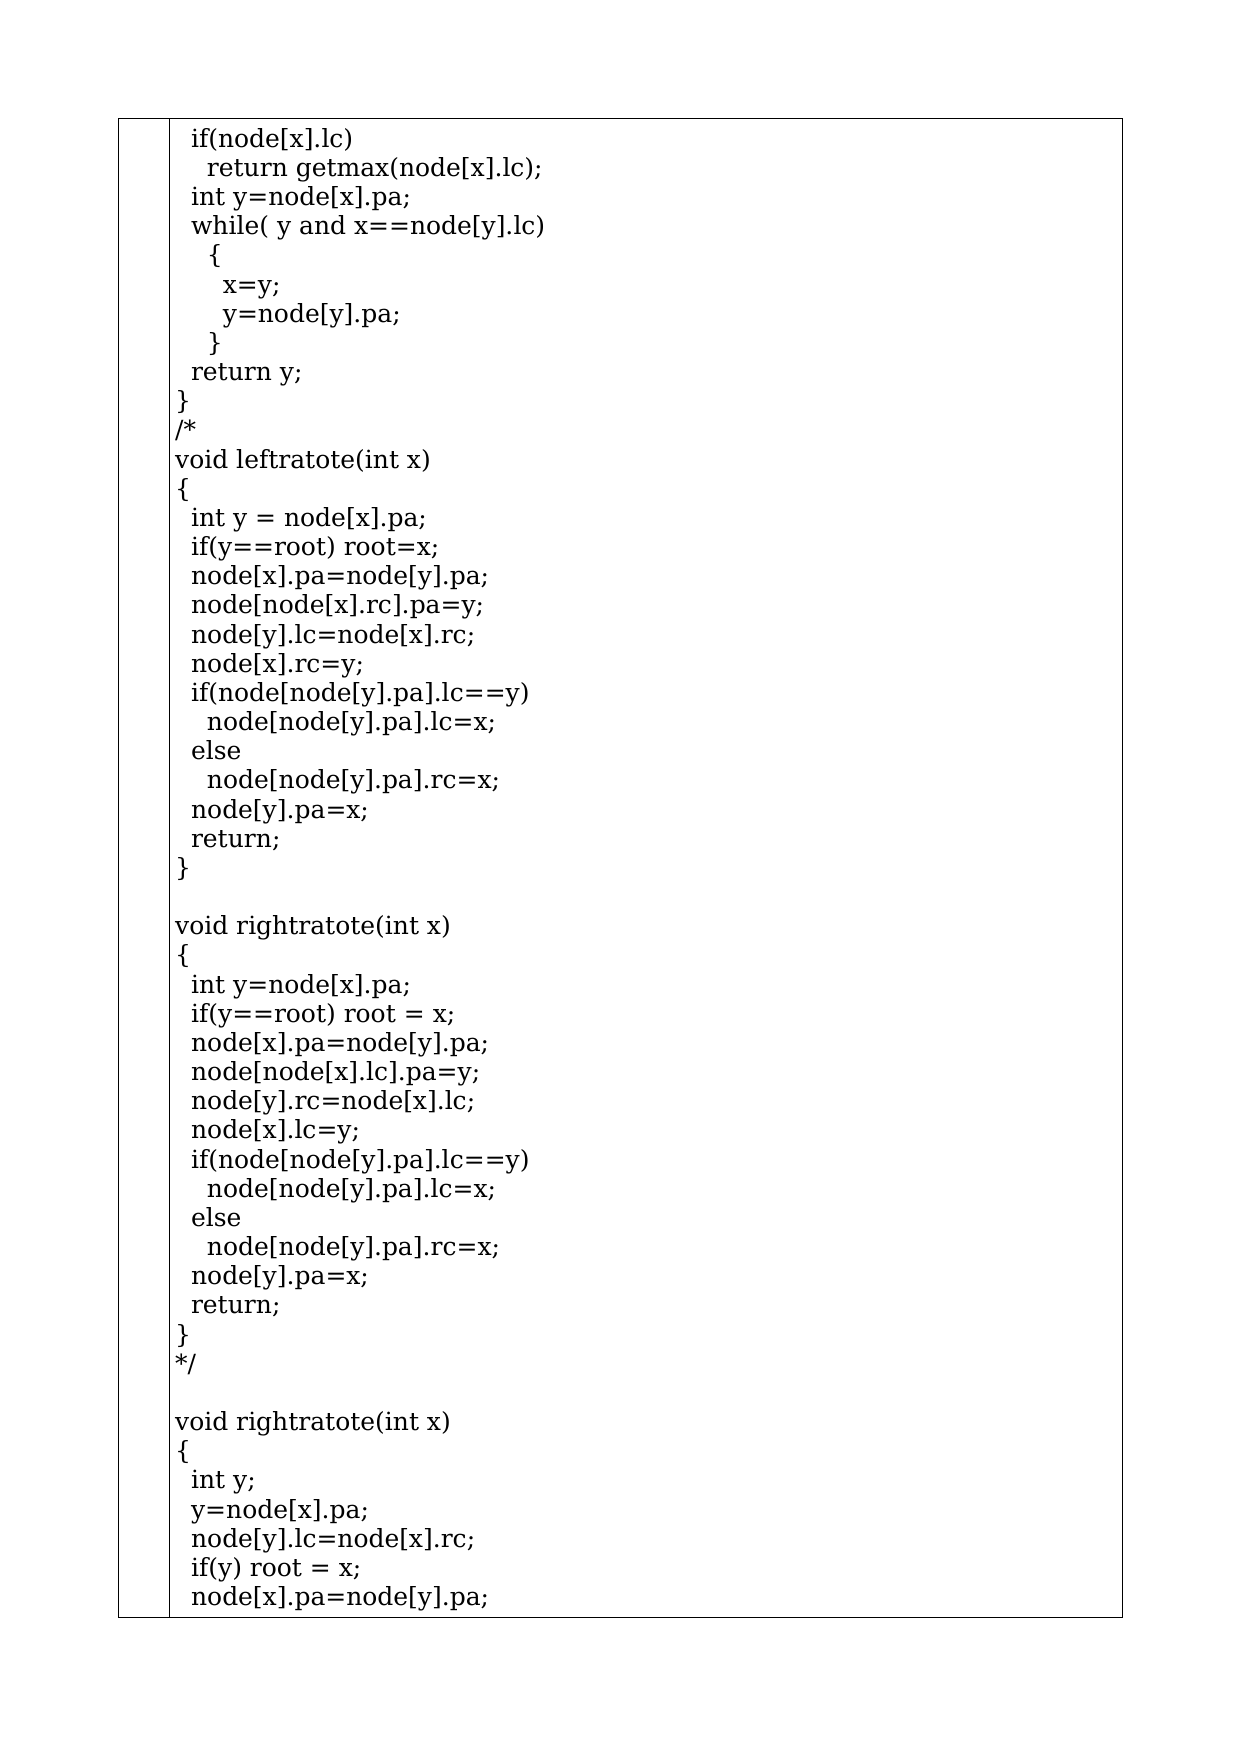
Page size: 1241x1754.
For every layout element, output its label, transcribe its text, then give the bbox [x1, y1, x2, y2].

table_header if(node[x].lc) return getmax(node[x].lc); int y=node[x].pa; while( y and x==node[y].lc) { x=y; y=node[y].pa; } return y; } /* void leftratote(int x) { int y = node[x].pa; if(y==root) root=x; node[x].pa=node[y].pa; node[node[x].rc].pa=y; node[y].lc=node[x].rc; node[x].rc=y; if(node[node[y].pa].lc==y) node[node[y].pa].lc=x; else node[node[y].pa].rc=x; node[y].pa=x; return; } void rightratote(int x) { int y=node[x].pa; if(y==root) root = x; node[x].pa=node[y].pa; node[node[x].lc].pa=y; node[y].rc=node[x].lc; node[x].lc=y; if(node[node[y].pa].lc==y) node[node[y].pa].lc=x; else node[node[y].pa].rc=x; node[y].pa=x; return; } */ void rightratote(int x) { int y; y=node[x].pa; node[y].lc=node[x].rc; if(y) root = x; node[x].pa=node[y].pa; [170, 119, 1122, 1617]
table_header [119, 119, 169, 1617]
